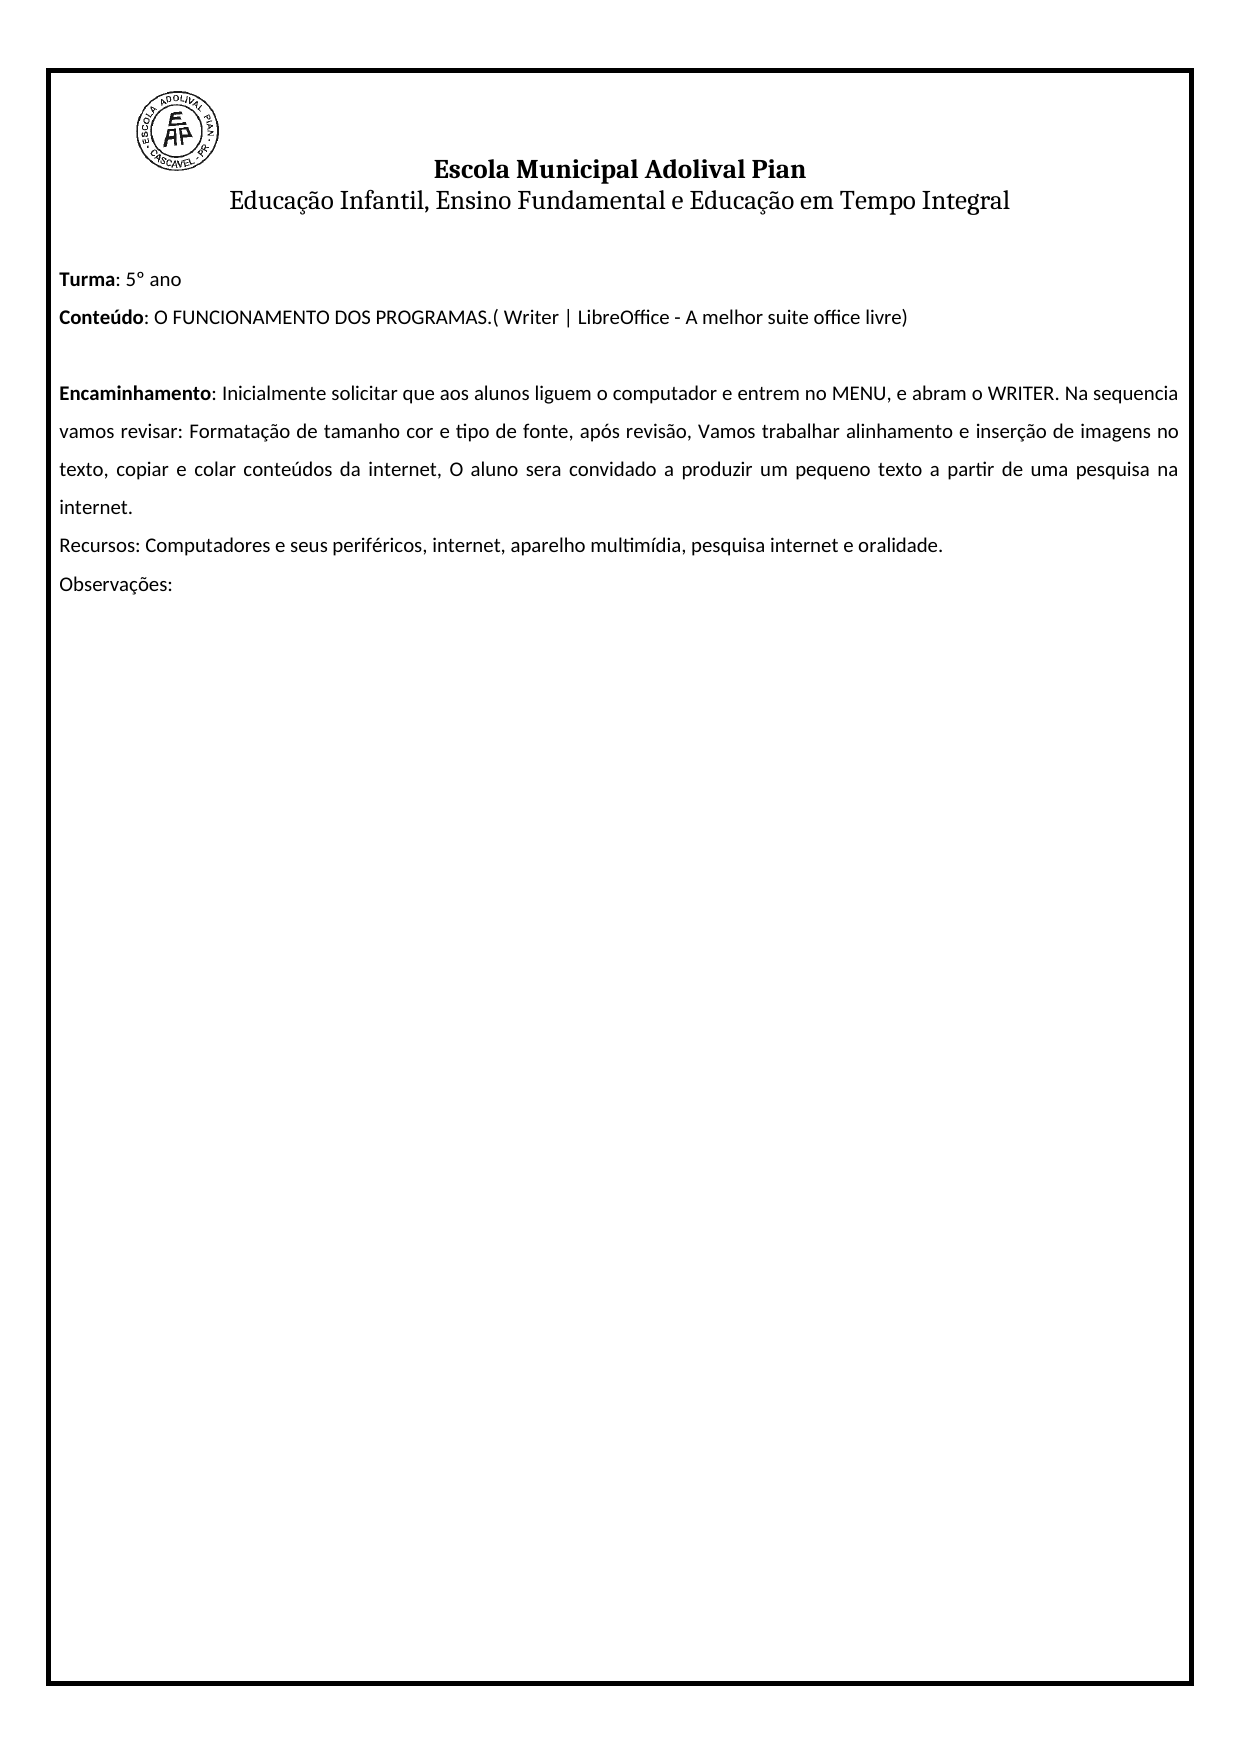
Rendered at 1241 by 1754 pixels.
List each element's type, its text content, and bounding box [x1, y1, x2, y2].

text Turma: 5º ano [59, 266, 1181, 291]
text Recursos: Computadores e seus periféricos, internet, aparelho multimídia, pesquisa internet e oralidade. [59, 533, 1181, 558]
text Conteúdo: O FUNCIONAMENTO DOS PROGRAMAS.( Writer | LibreOffice - A melhor suite office livre) [59, 304, 1181, 329]
text Encaminhamento: Inicialmente solicitar que aos alunos liguem o computador e entrem no MENU, e abram o WRITER. Na sequencia vamos revisar: Formatação de tamanho cor e tipo de fonte, após revisão, Vamos trabalhar alinhamento e inserção de imagens no texto, copiar e colar conteúdos da internet, O aluno sera convidado a produzir um pequeno texto a partir de uma pesquisa na internet. [59, 380, 1181, 520]
text Observações: [59, 571, 1181, 596]
